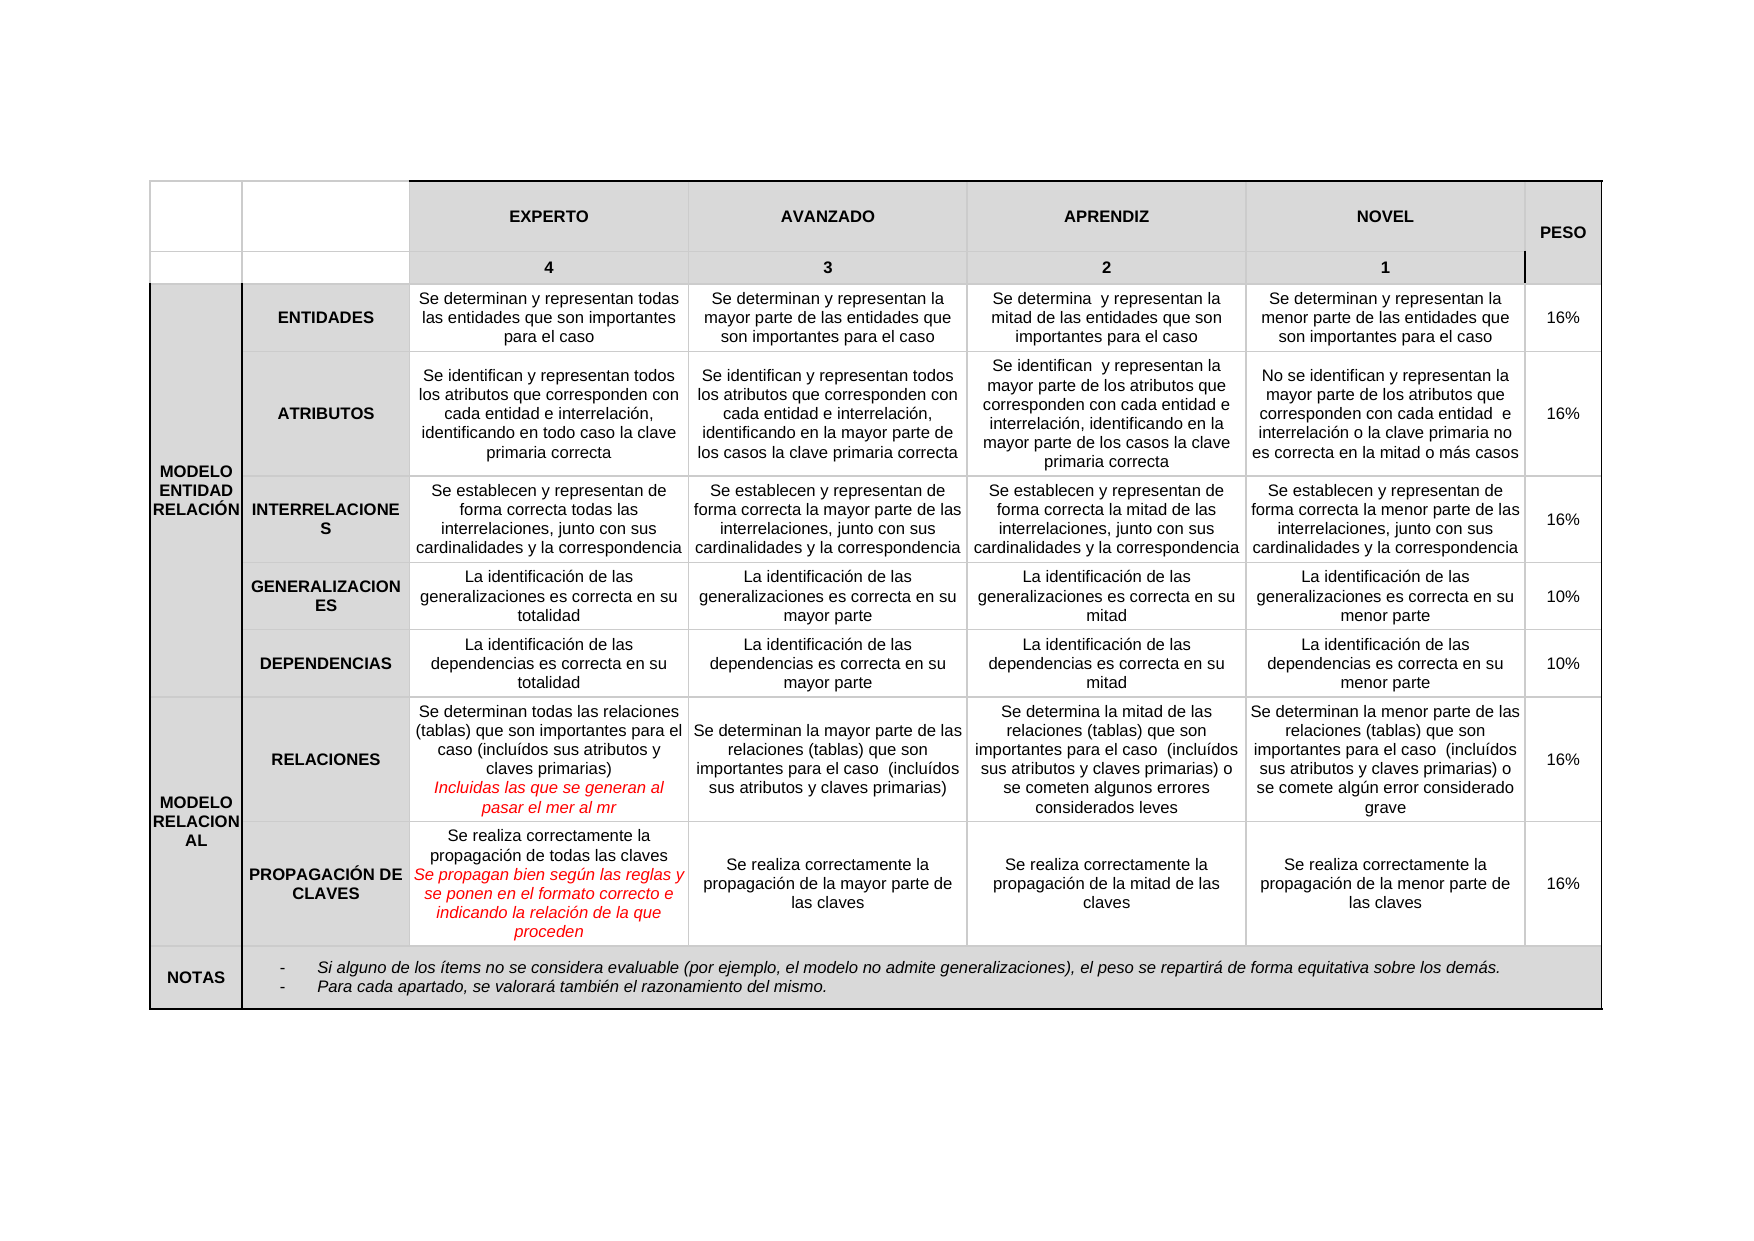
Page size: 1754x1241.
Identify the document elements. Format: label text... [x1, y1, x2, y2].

table_cell Se determina la mitad de las relaciones (tablas) que son importantes para el caso (incluídos sus atributos y claves primarias) o se cometen algunos errores considerados leves [968, 698, 1245, 821]
table_cell DEPENDENCIAS [243, 630, 409, 696]
table_cell 16% [1526, 352, 1601, 475]
table_cell 4 [410, 252, 688, 283]
table_cell No se identifican y representan la mayor parte de los atributos que corresponden con cada entidad e interrelación o la clave primaria no es correcta en la mitad o más casos [1247, 352, 1524, 475]
table_cell MODELO RELACIONAL [151, 698, 241, 945]
table_cell La identificación de las dependencias es correcta en su mayor parte [689, 630, 966, 696]
table_cell INTERRELACIONES [243, 477, 409, 562]
table_cell [151, 252, 241, 283]
table_cell Se realiza correctamente la propagación de la menor parte de las claves [1247, 822, 1524, 945]
table_header NOVEL [1247, 182, 1524, 251]
table_cell La identificación de las generalizaciones es correcta en su menor parte [1247, 563, 1524, 629]
table_cell ATRIBUTOS [243, 352, 409, 475]
table_cell PROPAGACIÓN DE CLAVES [243, 822, 409, 945]
table_cell La identificación de las dependencias es correcta en su menor parte [1247, 630, 1524, 696]
table_header APRENDIZ [968, 182, 1245, 251]
table_cell Se establecen y representan de forma correcta la mayor parte de las interrelaciones, junto con sus cardinalidades y la correspondencia [689, 477, 966, 562]
table_cell Se realiza correctamente la propagación de la mayor parte de las claves [689, 822, 966, 945]
table_cell 1 [1247, 252, 1524, 283]
table_cell Se identifican y representan todos los atributos que corresponden con cada entidad e interrelación, identificando en todo caso la clave primaria correcta [410, 352, 688, 475]
table_cell ENTIDADES [243, 285, 409, 351]
table_cell Se identifican y representan todos los atributos que corresponden con cada entidad e interrelación, identificando en la mayor parte de los casos la clave primaria correcta [689, 352, 966, 475]
table_cell Se establecen y representan de forma correcta la menor parte de las interrelaciones, junto con sus cardinalidades y la correspondencia [1247, 477, 1524, 562]
table_cell Se determinan todas las relaciones (tablas) que son importantes para el caso (incluídos sus atributos y claves primarias) Incluidas las que se generan al pasar el mer al mr [410, 698, 688, 821]
table_cell 2 [968, 252, 1245, 283]
table_cell Se determinan y representan la mayor parte de las entidades que son importantes para el caso [689, 285, 966, 351]
table_cell 16% [1526, 698, 1601, 821]
table_cell Si alguno de los ítems no se considera evaluable (por ejemplo, el modelo no admite generalizaciones), el peso se repartirá de forma equitativa sobre los demás. Para cada apartado, se valorará también el razonamiento del mismo. [243, 947, 1601, 1008]
table_header PESO [1526, 182, 1601, 283]
table_cell Se determinan y representan todas las entidades que son importantes para el caso [410, 285, 688, 351]
table_cell 3 [689, 252, 966, 283]
table_cell Se determina y representan la mitad de las entidades que son importantes para el caso [968, 285, 1245, 351]
table_cell La identificación de las generalizaciones es correcta en su mitad [968, 563, 1245, 629]
table_cell La identificación de las generalizaciones es correcta en su totalidad [410, 563, 688, 629]
table_cell Se establecen y representan de forma correcta la mitad de las interrelaciones, junto con sus cardinalidades y la correspondencia [968, 477, 1245, 562]
table_cell 10% [1526, 630, 1601, 696]
table_cell MODELO ENTIDAD RELACIÓN [151, 285, 241, 696]
table_cell Se determinan y representan la menor parte de las entidades que son importantes para el caso [1247, 285, 1524, 351]
table_cell La identificación de las generalizaciones es correcta en su mayor parte [689, 563, 966, 629]
table_cell GENERALIZACIONES [243, 563, 409, 629]
table_header EXPERTO [410, 182, 688, 251]
table_cell Se realiza correctamente la propagación de todas las claves Se propagan bien según las reglas y se ponen en el formato correcto e indicando la relación de la que proceden [410, 822, 688, 945]
table_cell La identificación de las dependencias es correcta en su mitad [968, 630, 1245, 696]
table_header AVANZADO [689, 182, 966, 251]
table_cell 16% [1526, 477, 1601, 562]
table_header [151, 182, 241, 251]
table_cell RELACIONES [243, 698, 409, 821]
table_cell Se identifican y representan la mayor parte de los atributos que corresponden con cada entidad e interrelación, identificando en la mayor parte de los casos la clave primaria correcta [968, 352, 1245, 475]
table_cell [243, 252, 409, 283]
table_cell 16% [1526, 822, 1601, 945]
table_cell 10% [1526, 563, 1601, 629]
table_cell Se determinan la menor parte de las relaciones (tablas) que son importantes para el caso (incluídos sus atributos y claves primarias) o se comete algún error considerado grave [1247, 698, 1524, 821]
table_cell Se determinan la mayor parte de las relaciones (tablas) que son importantes para el caso (incluídos sus atributos y claves primarias) [689, 698, 966, 821]
table_cell NOTAS [151, 947, 241, 1008]
table_cell La identificación de las dependencias es correcta en su totalidad [410, 630, 688, 696]
table_cell 16% [1526, 285, 1601, 351]
table_cell Se realiza correctamente la propagación de la mitad de las claves [968, 822, 1245, 945]
table_header [243, 182, 409, 251]
table_cell Se establecen y representan de forma correcta todas las interrelaciones, junto con sus cardinalidades y la correspondencia [410, 477, 688, 562]
